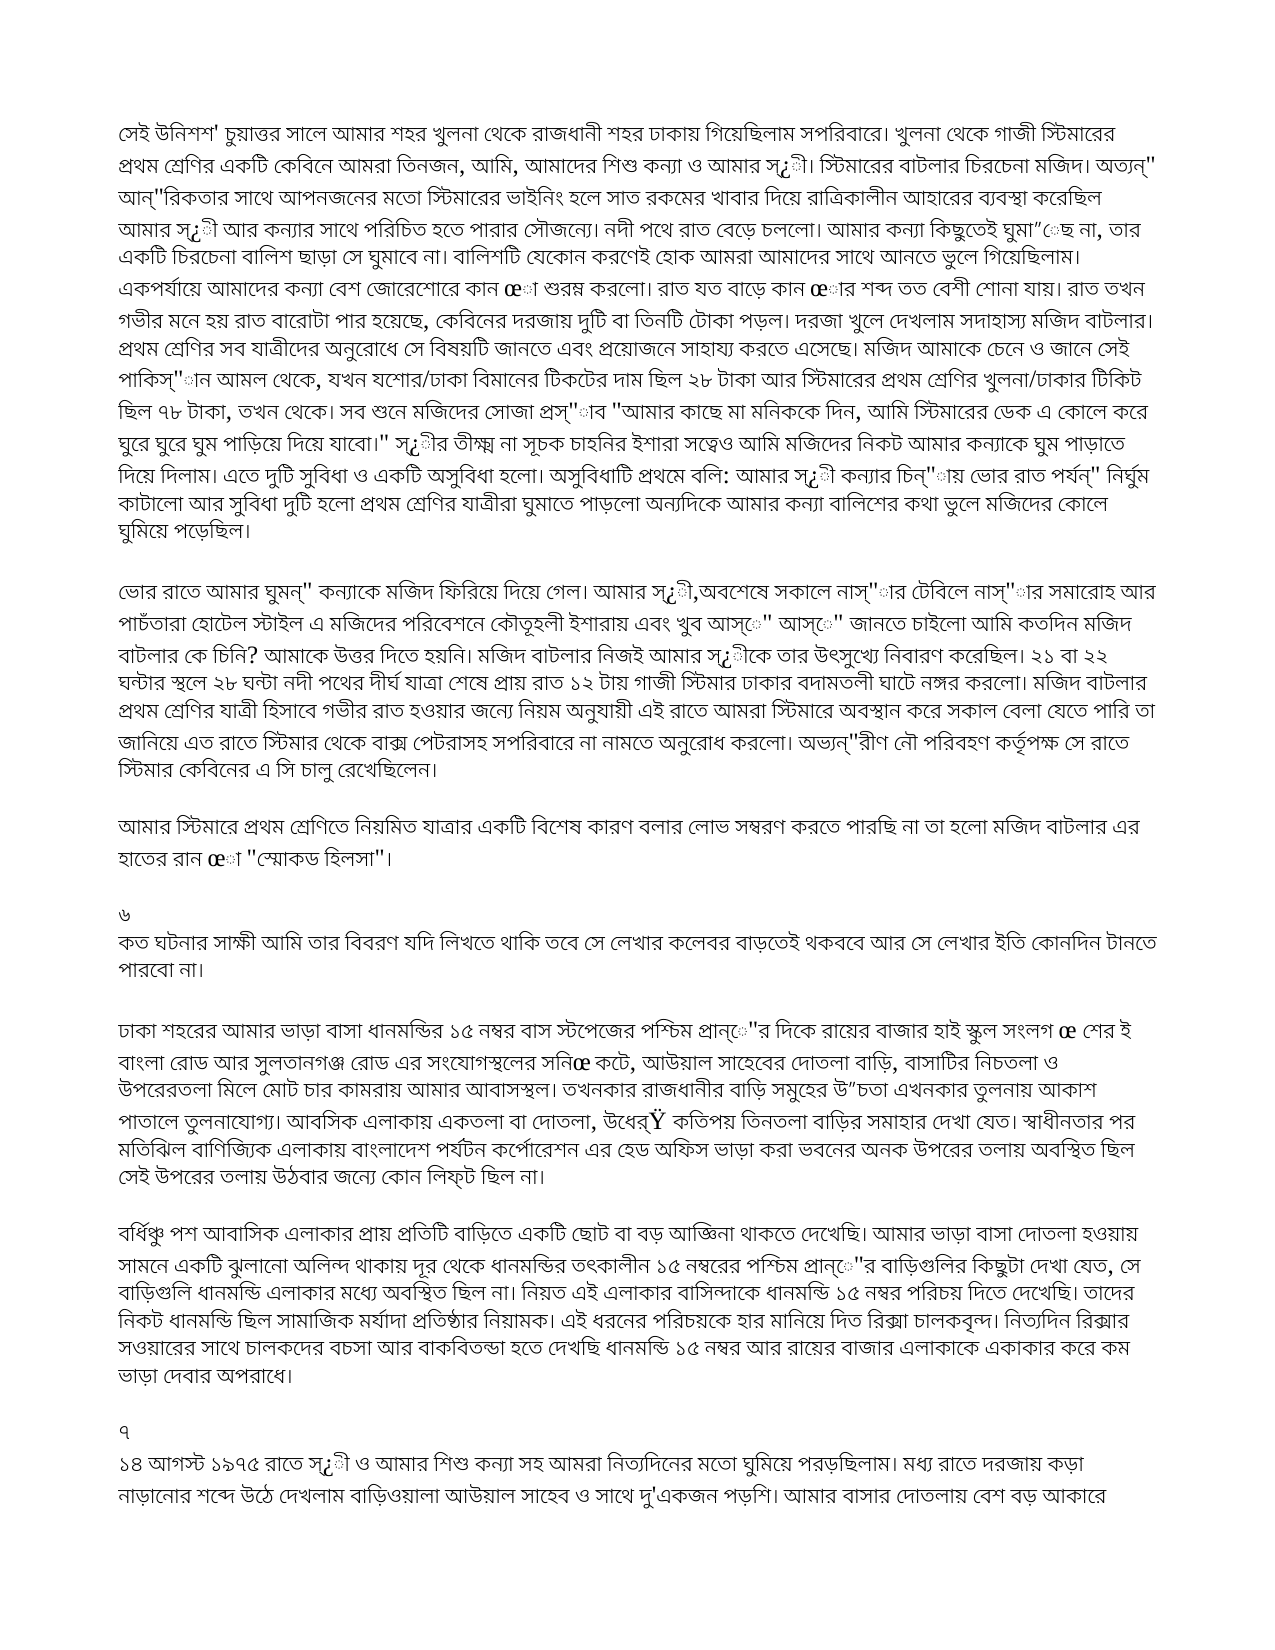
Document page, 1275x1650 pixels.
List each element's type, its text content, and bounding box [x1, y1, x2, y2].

text ১৪ আগস্ট ১৯৭৫ রাতে স্¿ী ও আমার শিশু কন্যা সহ আমরা নিত্যদিনের মতো ঘুমিয়ে পরড়ছিলাম। মধ্য রাতে দরজায় কড়া নাড়ানোর শব্দে উঠে দেখলাম বাড়িওয়ালা আউয়াল সাহেব ও সাথে দু'একজন পড়শি। আমার বাসার দোতলায় বেশ বড় আকারে [118, 1448, 1157, 1512]
text আমার স্টিমারে প্রথম শ্রেণিতে নিয়মিত যাত্রার একটি বিশেষ কারণ বলার লোভ সম্বরণ করতে পারছি না তা হলো মজিদ বাটলার এর হাতের রানœা "স্মোকড হিলসা"। [118, 815, 1157, 874]
text বর্ধিঞ্চু পশ আবাসিক এলাকার প্রায় প্রতিটি বাড়িতে একটি ছোট বা বড় আজ্ঞিনা থাকতে দেখেছি। আমার ভাড়া বাসা দোতলা হওয়ায় সামনে একটি ঝুলানো অলিন্দ থাকায় দূর থেকে ধানমন্ডির তৎকালীন ১৫ নম্বরের পশ্চিম প্রান্ে"র বাড়িগুলির কিছুটা দেখা যেত, সে বাড়িগুলি ধানমন্ডি এলাকার মধ্যে অবস্থিত ছিল না। নিয়ত এই এলাকার বাসিন্দাকে ধানমন্ডি ১৫ নম্বর পরিচয় দিতে দেখেছি। তাদের নিকট ধানমন্ডি ছিল সামাজিক মর্যাদা প্রতিষ্ঠার নিয়ামক। এই ধরনের পরিচয়কে হার মানিয়ে দিত রিক্সা চালকবৃন্দ। নিত্যদিন রিক্সার সওয়ারের সাথে চালকদের বচসা আর বাকবিতন্ডা হতে দেখছি ধানমন্ডি ১৫ নম্বর আর রায়ের বাজার এলাকাকে একাকার করে কম ভাড়া দেবার অপরাধে। [118, 1222, 1157, 1392]
text কত ঘটনার সাক্ষী আমি তার বিবরণ যদি লিখতে থাকি তবে সে লেখার কলেবর বাড়তেই থকববে আর সে লেখার ইতি কোনদিন টানতে পারবো না। [118, 931, 1157, 986]
text সেই উনিশশ' চুয়াত্তর সালে আমার শহর খুলনা থেকে রাজধানী শহর ঢাকায় গিয়েছিলাম সপরিবারে। খুলনা থেকে গাজী স্টিমারের প্রথম শ্রেণির একটি কেবিনে আমরা তিনজন, আমি, আমাদের শিশু কন্যা ও আমার স্¿ী। স্টিমারের বাটলার চিরচেনা মজিদ। অত্যন্" আন্"রিকতার সাথে আপনজনের মতো স্টিমারের ভাইনিং হলে সাত রকমের খাবার দিয়ে রাত্রিকালীন আহারের ব্যবস্থা করেছিল আমার স্¿ী আর কন্যার সাথে পরিচিত হতে পারার সৌজন্যে। নদী পথে রাত বেড়ে চললো। আমার কন্যা কিছুতেই ঘুমা”েছ না, তার একটি চিরচেনা বালিশ ছাড়া সে ঘুমাবে না। বালিশটি যেকোন করণেই হোক আমরা আমাদের সাথে আনতে ভুলে গিয়েছিলাম। একপর্যায়ে আমাদের কন্যা বেশ জোরেশোরে কানœা শুরম্ন করলো। রাত যত বাড়ে কানœার শব্দ তত বেশী শোনা যায়। রাত তখন গভীর মনে হয় রাত বারোটা পার হয়েছে, কেবিনের দরজায় দুটি বা তিনটি টোকা পড়ল। দরজা খুলে দেখলাম সদাহাস্য মজিদ বাটলার। প্রথম শ্রেণির সব যাত্রীদের অনুরোধে সে বিষয়টি জানতে এবং প্রয়োজনে সাহায্য করতে এসেছে। মজিদ আমাকে চেনে ও জানে সেই পাকিস্"ান আমল থেকে, যখন যশোর/ঢাকা বিমানের টিকটের দাম ছিল ২৮ টাকা আর স্টিমারের প্রথম শ্রেণির খুলনা/ঢাকার টিকিট ছিল ৭৮ টাকা, তখন থেকে। সব শুনে মজিদের সোজা প্রস্"াব "আমার কাছে মা মনিককে দিন, আমি স্টিমারের ডেক এ কোলে করে ঘুরে ঘুরে ঘুম পাড়িয়ে দিয়ে যাবো।" স্¿ীর তীক্ষ্ম না সূচক চাহনির ইশারা সত্বেও আমি মজিদের নিকট আমার কন্যাকে ঘুম পাড়াতে দিয়ে দিলাম। এতে দুটি সুবিধা ও একটি অসুবিধা হলো। অসুবিধাটি প্রথমে বলি: আমার স্¿ী কন্যার চিন্"ায় ভোর রাত পর্যন্" নির্ঘুম কাটালো আর সুবিধা দুটি হলো প্রথম শ্রেণির যাত্রীরা ঘুমাতে পাড়লো অন্যদিকে আমার কন্যা বালিশের কথা ভুলে মজিদের কোলে ঘুমিয়ে পড়েছিল। [118, 118, 1157, 547]
text ৬ [118, 903, 1157, 931]
text ৭ [118, 1421, 1157, 1448]
text ঢাকা শহরের আমার ভাড়া বাসা ধানমন্ডির ১৫ নম্বর বাস স্টপেজের পশ্চিম প্রান্ে"র দিকে রায়ের বাজার হাই স্কুল সংলগœ শের ই বাংলা রোড আর সুলতানগঞ্জ রোড এর সংযোগস্থলের সনিœকটে, আউয়াল সাহেবের দোতলা বাড়ি, বাসাটির নিচতলা ও উপরেরতলা মিলে মোট চার কামরায় আমার আবাসস্থল। তখনকার রাজধানীর বাড়ি সমুহের উ”চতা এখনকার তুলনায় আকাশ পাতালে তুলনাযোগ্য। আবসিক এলাকায় একতলা বা দোতলা, উধের্Ÿ কতিপয় তিনতলা বাড়ির সমাহার দেখা যেত। স্বাধীনতার পর মতিঝিল বাণিজ্যিক এলাকায় বাংলাদেশ পর্যটন কর্পোরেশন এর হেড অফিস ভাড়া করা ভবনের অনক উপরের তলায় অবস্থিত ছিল সেই উপরের তলায় উঠবার জন্যে কোন লিফ্‌ট ছিল না। [118, 1015, 1157, 1193]
text ভোর রাতে আমার ঘুমন্" কন্যাকে মজিদ ফিরিয়ে দিয়ে গেল। আমার স্¿ী,অবশেষে সকালে নাস্"ার টেবিলে নাস্"ার সমারোহ আর পাচঁতারা হোটেল স্টাইল এ মজিদের পরিবেশনে কৌতূহলী ইশারায় এবং খুব আস্ে" আস্ে" জানতে চাইলো আমি কতদিন মজিদ বাটলার কে চিনি? আমাকে উত্তর দিতে হয়নি। মজিদ বাটলার নিজই আমার স্¿ীকে তার উৎসুখ্যে নিবারণ করেছিল। ২১ বা ২২ ঘন্টার স্থলে ২৮ ঘন্টা নদী পথের দীর্ঘ যাত্রা শেষে প্রায় রাত ১২ টায় গাজী স্টিমার ঢাকার বদামতলী ঘাটে নঙ্গর করলো। মজিদ বাটলার প্রথম শ্রেণির যাত্রী হিসাবে গভীর রাত হওয়ার জন্যে নিয়ম অনুযায়ী এই রাতে আমরা স্টিমারে অবস্থান করে সকাল বেলা যেতে পারি তা জানিয়ে এত রাতে স্টিমার থেকে বাক্স পেটরাসহ সপরিবারে না নামতে অনুরোধ করলো। অভ্যন্"রীণ নৌ পরিবহণ কর্তৃপক্ষ সে রাতে স্টিমার কেবিনের এ সি চালু রেখেছিলেন। [118, 576, 1157, 786]
